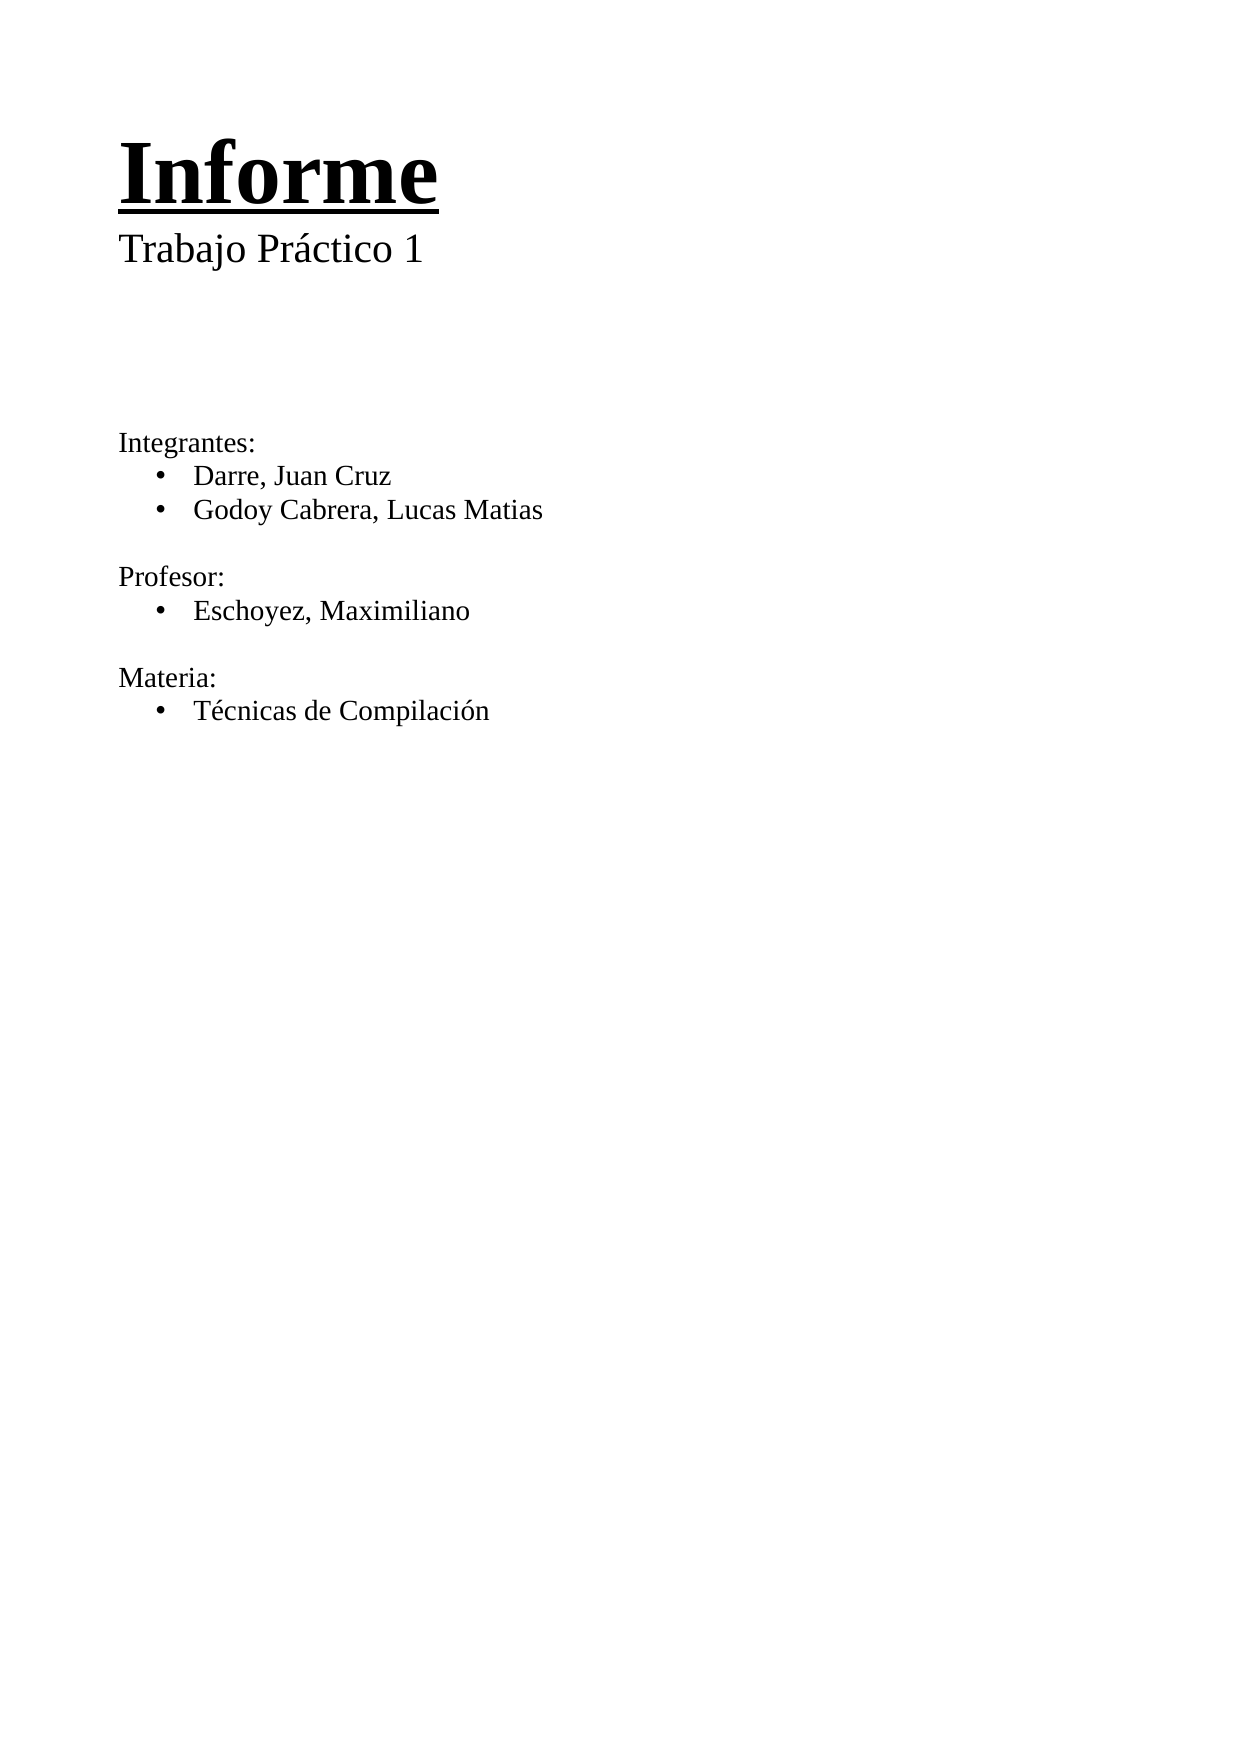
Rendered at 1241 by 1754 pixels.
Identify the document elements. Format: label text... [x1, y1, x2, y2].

list Técnicas de Compilación [156, 693, 1122, 727]
list Godoy Cabrera, Lucas Matias [156, 492, 1122, 526]
text Profesor: [118, 559, 1122, 593]
text Trabajo Práctico 1 [118, 223, 1122, 271]
text Materia: [118, 660, 1122, 693]
text Integrantes: [118, 425, 1122, 458]
text Informe [118, 118, 1122, 223]
list Darre, Juan Cruz [156, 458, 1122, 492]
list Eschoyez, Maximiliano [156, 593, 1122, 626]
